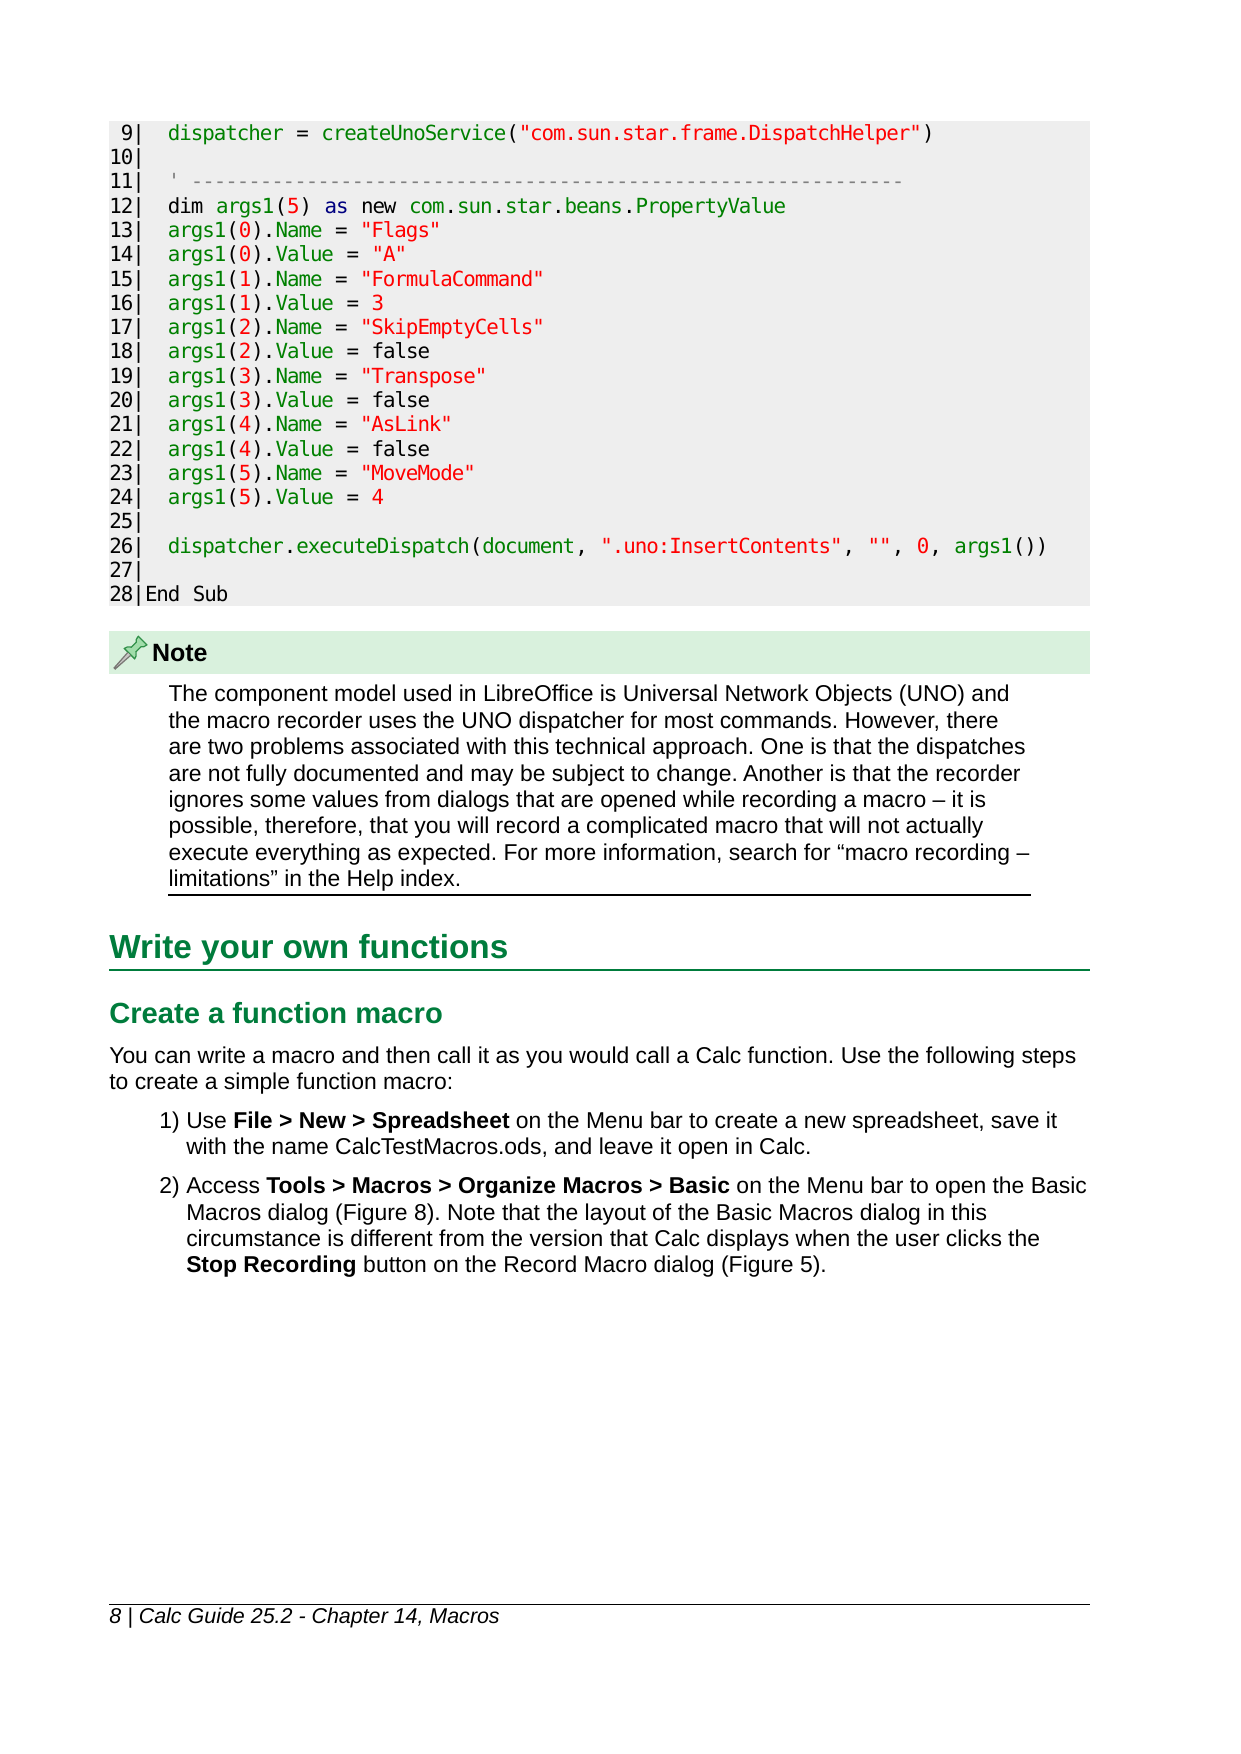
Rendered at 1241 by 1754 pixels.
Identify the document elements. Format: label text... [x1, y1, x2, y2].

text 12| dim args1(5) as new com.sun.star.beans.PropertyValue [109, 194, 1090, 218]
text 27| [109, 558, 1090, 582]
text 11| ' -------------------------------------------------------------- [109, 169, 1090, 194]
text The component model used in LibreOffice is Universal Network Objects (UNO) and the macro recorder uses the UNO dispatcher for most commands. However, there are two problems associated with this technical approach. One is that the dispatches are not fully documented and may be subject to change. Another is that the recorder ignores some values from dialogs that are opened while recording a macro – it is possible, therefore, that you will record a complicated macro that will not actually execute everything as expected. For more information, search for “macro recording – limitations” in the Help index. [168, 680, 1031, 894]
text 18| args1(2).Value = false [109, 339, 1090, 364]
text 16| args1(1).Value = 3 [109, 291, 1090, 315]
text 19| args1(3).Name = "Transpose" [109, 364, 1090, 388]
text 26| dispatcher.executeDispatch(document, ".uno:InsertContents", "", 0, args1()) [109, 534, 1090, 558]
text 23| args1(5).Name = "MoveMode" [109, 461, 1090, 485]
list Access Tools > Macros > Organize Macros > Basic on the Menu bar to open the Basic Macros dialog (Figure 8). Note that the layout of the Basic Macros dialog in this circumstance is different from the version that Calc displays when the user clicks the Stop Recording button on the Record Macro dialog (Figure 5). [186, 1172, 1090, 1277]
subtitle Create a function macro [109, 996, 1090, 1029]
text 24| args1(5).Value = 4 [109, 485, 1090, 509]
subtitle Note [109, 631, 1090, 674]
text 10| [109, 145, 1090, 169]
text 17| args1(2).Name = "SkipEmptyCells" [109, 315, 1090, 339]
text 25| [109, 509, 1090, 534]
text 14| args1(0).Value = "A" [109, 242, 1090, 267]
text 21| args1(4).Name = "AsLink" [109, 412, 1090, 437]
text 13| args1(0).Name = "Flags" [109, 218, 1090, 242]
text 28|End Sub [109, 582, 1090, 606]
text 9| dispatcher = createUnoService("com.sun.star.frame.DispatchHelper") [109, 121, 1090, 145]
text 22| args1(4).Value = false [109, 437, 1090, 461]
text 15| args1(1).Name = "FormulaCommand" [109, 267, 1090, 291]
text 20| args1(3).Value = false [109, 388, 1090, 412]
list Use File > New > Spreadsheet on the Menu bar to create a new spreadsheet, save it with the name CalcTestMacros.ods, and leave it open in Calc. [186, 1107, 1090, 1159]
list You can write a macro and then call it as you would call a Calc function. Use the following steps to create a simple function macro: [109, 1042, 1090, 1094]
subtitle Write your own functions [109, 927, 1090, 969]
